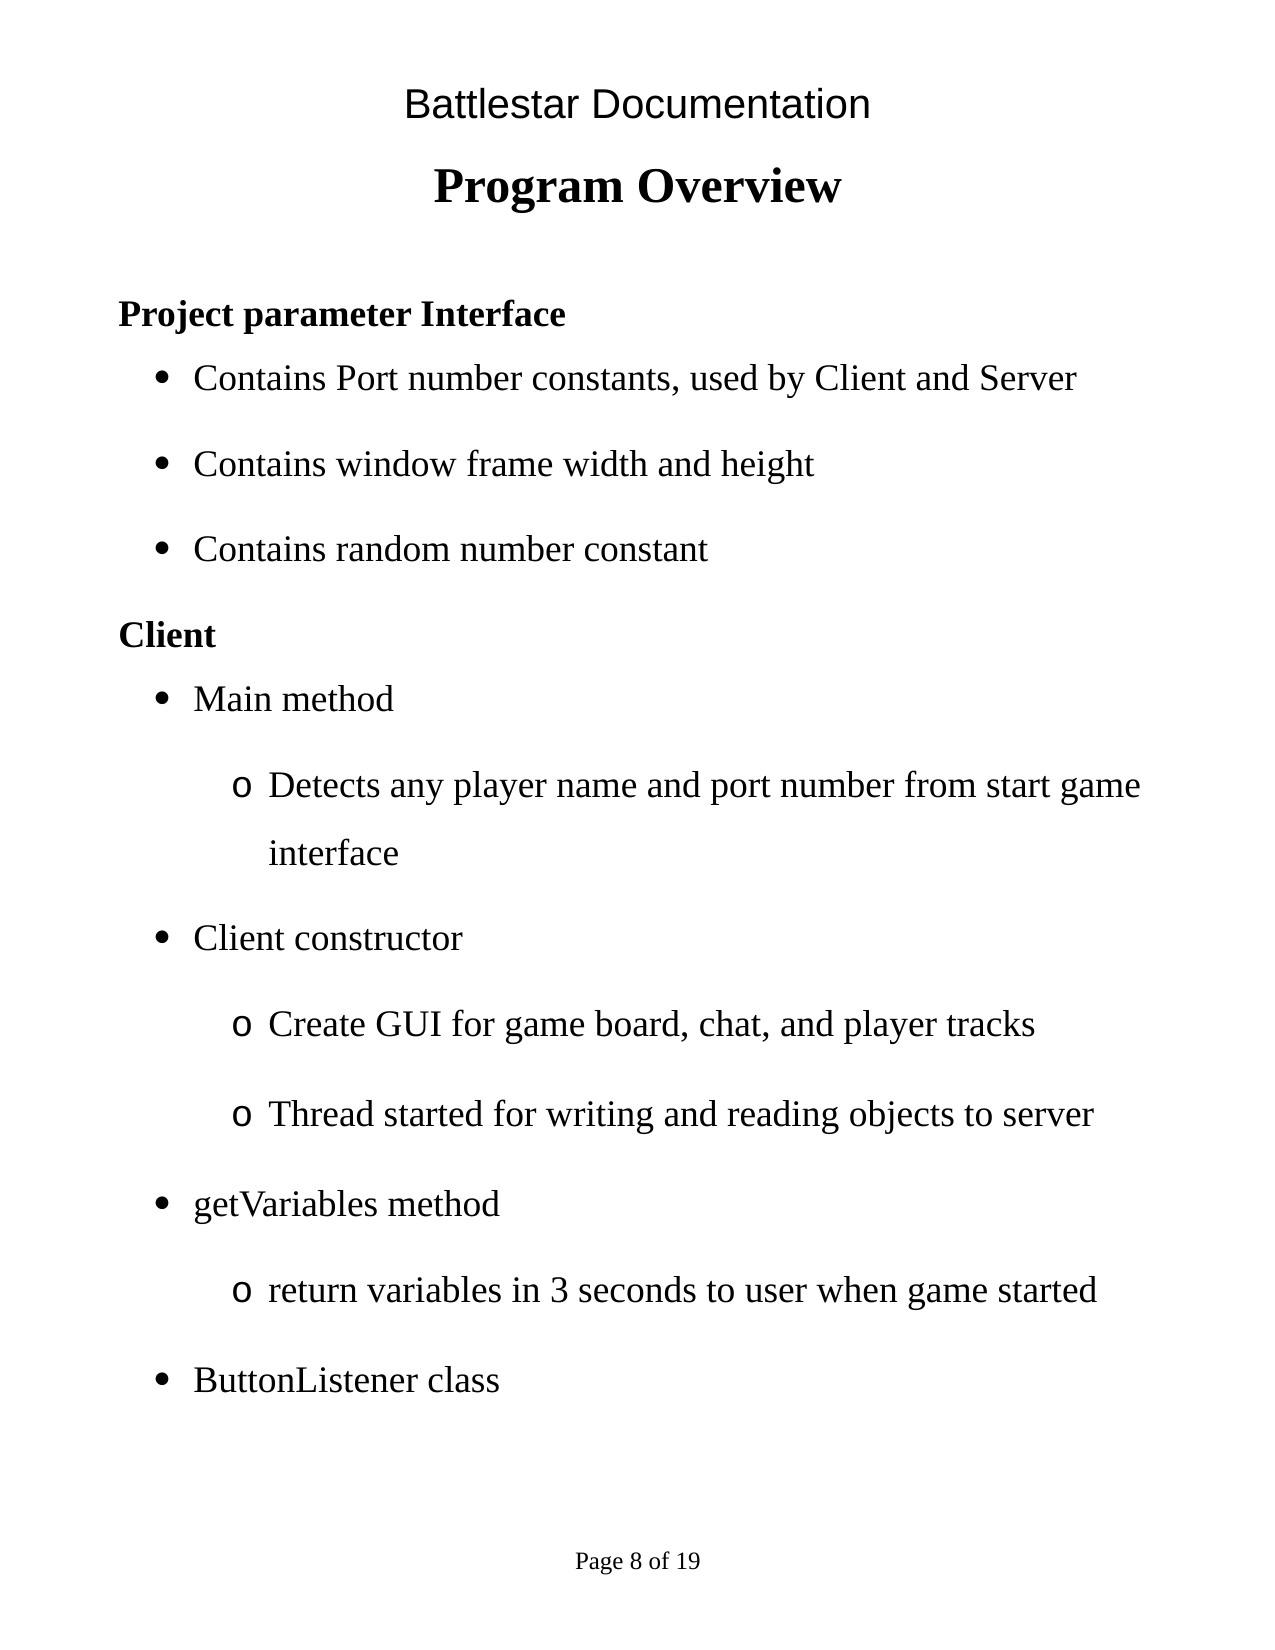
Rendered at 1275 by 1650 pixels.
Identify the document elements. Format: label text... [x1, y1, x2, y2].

list Contains Port number constants, used by Client and Server [156, 356, 1157, 399]
text Client [118, 612, 1157, 655]
list Create GUI for game board, chat, and player tracks [231, 1001, 1157, 1047]
subtitle Program Overview [118, 156, 1157, 214]
list Contains random number constant [156, 527, 1157, 570]
list getVariables method [156, 1182, 1157, 1225]
list Client constructor [156, 916, 1157, 959]
text Project parameter Interface [118, 291, 1157, 334]
list Detects any player name and port number from start game interface [231, 762, 1157, 873]
list Main method [156, 677, 1157, 720]
list Thread started for writing and reading objects to server [231, 1091, 1157, 1138]
list Contains window frame width and height [156, 441, 1157, 484]
list ButtonListener class [156, 1357, 1157, 1401]
list return variables in 3 seconds to user when game started [231, 1267, 1157, 1313]
